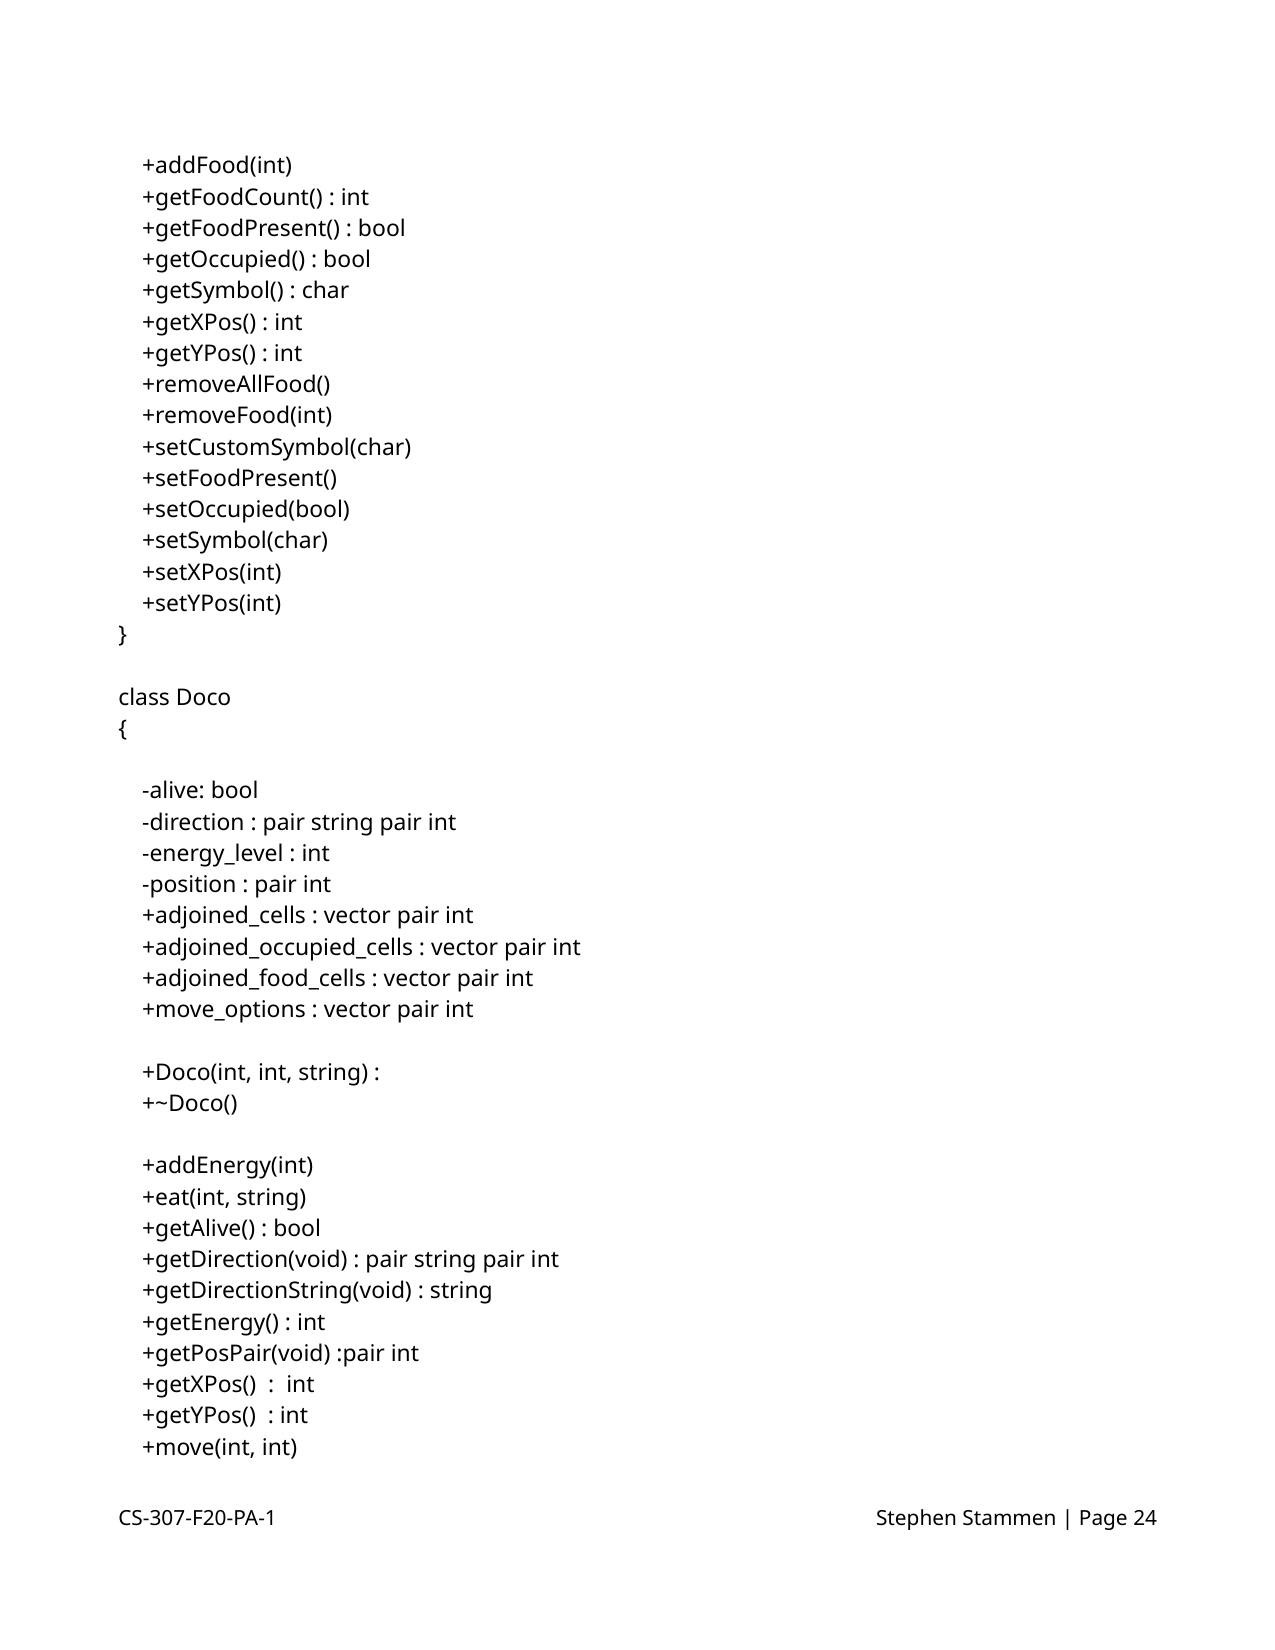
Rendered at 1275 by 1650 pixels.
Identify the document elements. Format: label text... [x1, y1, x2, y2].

text +addFood(int) +getFoodCount() : int +getFoodPresent() : bool +getOccupied() : bool +getSymbol() : char +getXPos() : int +getYPos() : int +removeAllFood() +removeFood(int) +setCustomSymbol(char) +setFoodPresent() +setOccupied(bool) +setSymbol(char) +setXPos(int) +setYPos(int) } class Doco { -alive: bool -direction : pair string pair int -energy_level : int -position : pair int +adjoined_cells : vector pair int +adjoined_occupied_cells : vector pair int +adjoined_food_cells : vector pair int +move_options : vector pair int +Doco(int, int, string) : +~Doco() +addEnergy(int) +eat(int, string) +getAlive() : bool +getDirection(void) : pair string pair int +getDirectionString(void) : string +getEnergy() : int +getPosPair(void) :pair int +getXPos() : int +getYPos() : int +move(int, int) [118, 118, 1157, 1462]
